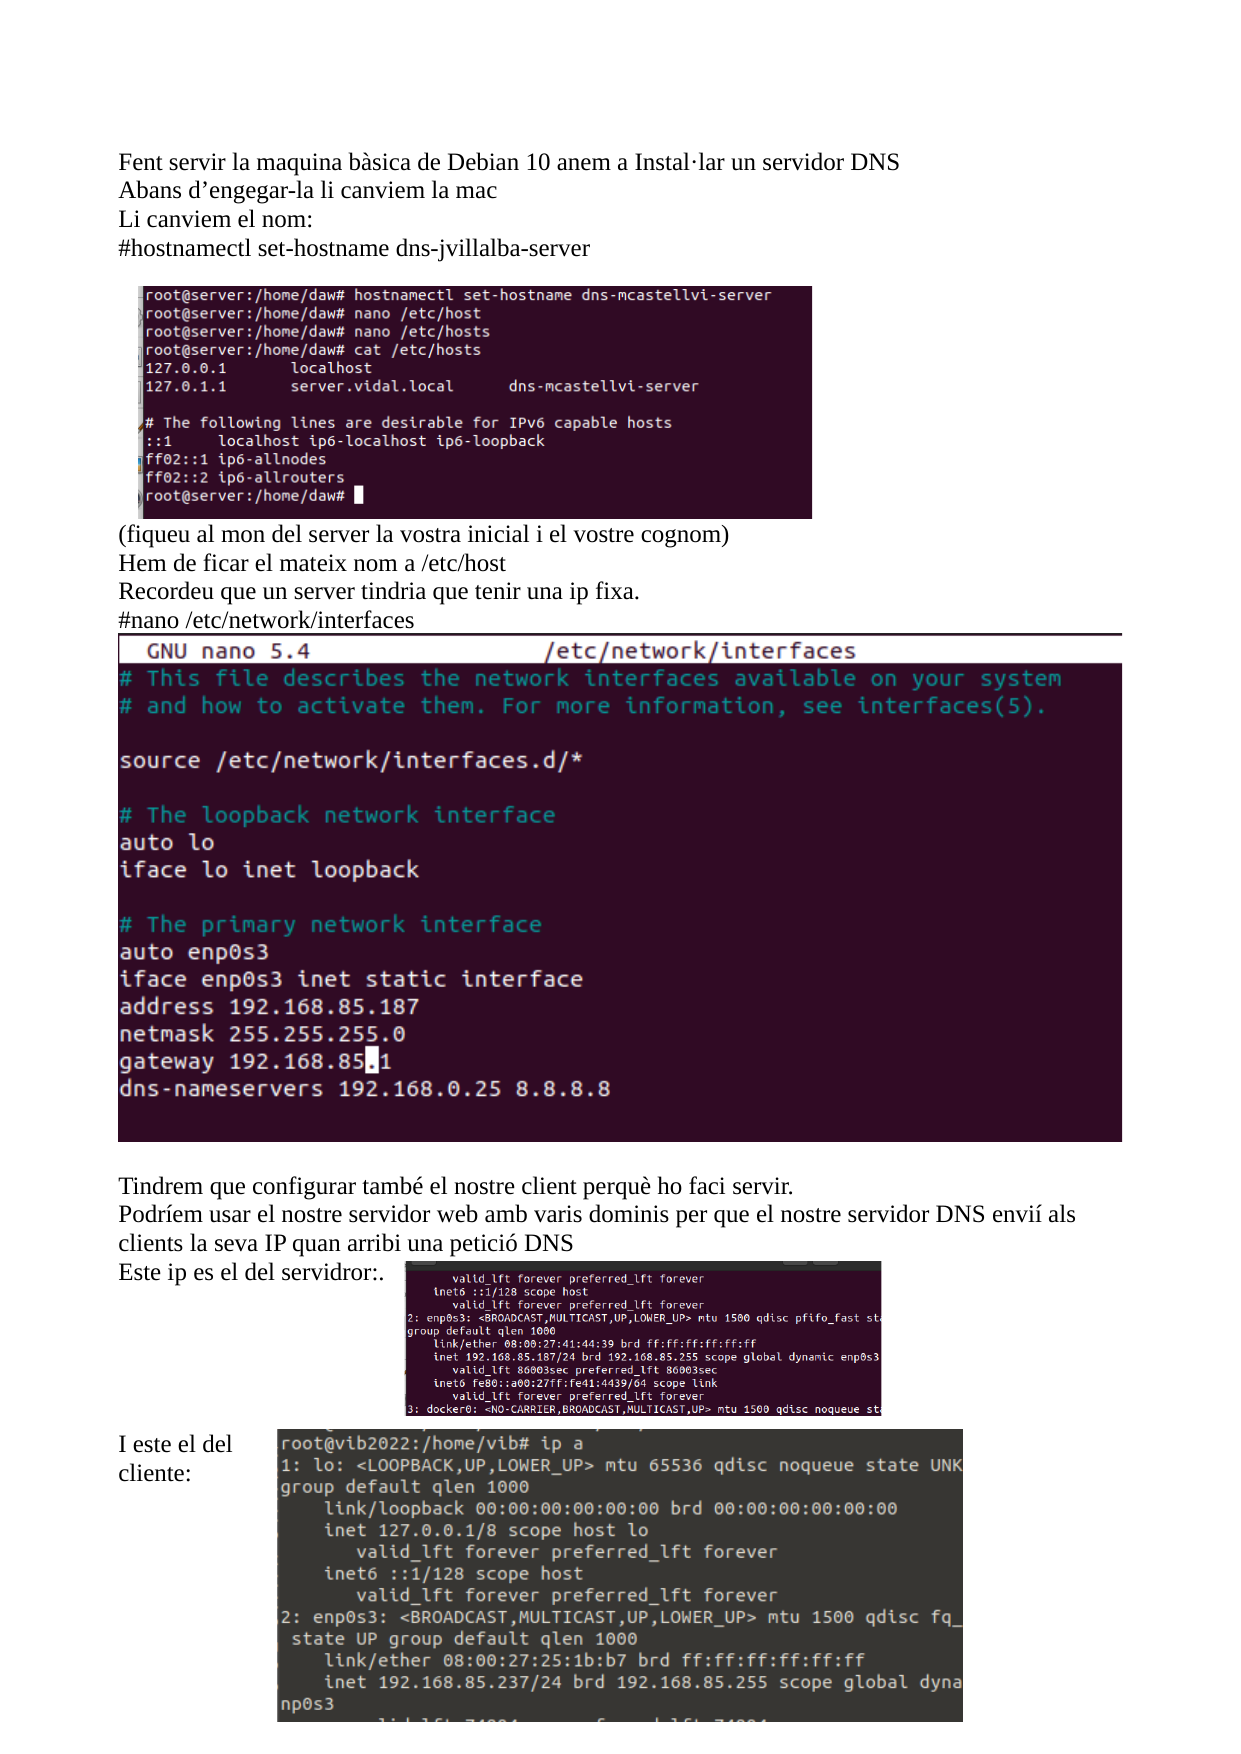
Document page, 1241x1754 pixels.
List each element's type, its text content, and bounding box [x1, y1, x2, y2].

picture [277, 1429, 963, 1722]
text Li canviem el nom: [118, 204, 1122, 233]
text Este ip es el del servidror:. [118, 1257, 1122, 1286]
text #hostnamectl set-hostname dns-jvillalba-server [118, 233, 1122, 262]
text Recordeu que un server tindria que tenir una ip fixa. [118, 576, 1122, 605]
picture [118, 633, 1123, 1142]
text Abans d’engegar-la li canviem la mac [118, 176, 1122, 204]
text Fent servir la maquina bàsica de Debian 10 anem a Instal·lar un servidor DNS [118, 147, 1122, 176]
text Hem de ficar el mateix nom a /etc/host [118, 548, 1122, 576]
text I este el del cliente: [118, 1429, 277, 1487]
text [963, 1429, 1122, 1487]
text Tindrem que configurar també el nostre client perquè ho faci servir. [118, 1171, 1122, 1199]
text #nano /etc/network/interfaces [118, 605, 1122, 633]
text (fiqueu al mon del server la vostra inicial i el vostre cognom) [118, 262, 1122, 548]
text Podríem usar el nostre servidor web amb varis dominis per que el nostre servidor DNS envií als clients la seva IP quan arribi una petició DNS [118, 1199, 1122, 1257]
picture [404, 1261, 882, 1416]
picture [138, 286, 813, 519]
